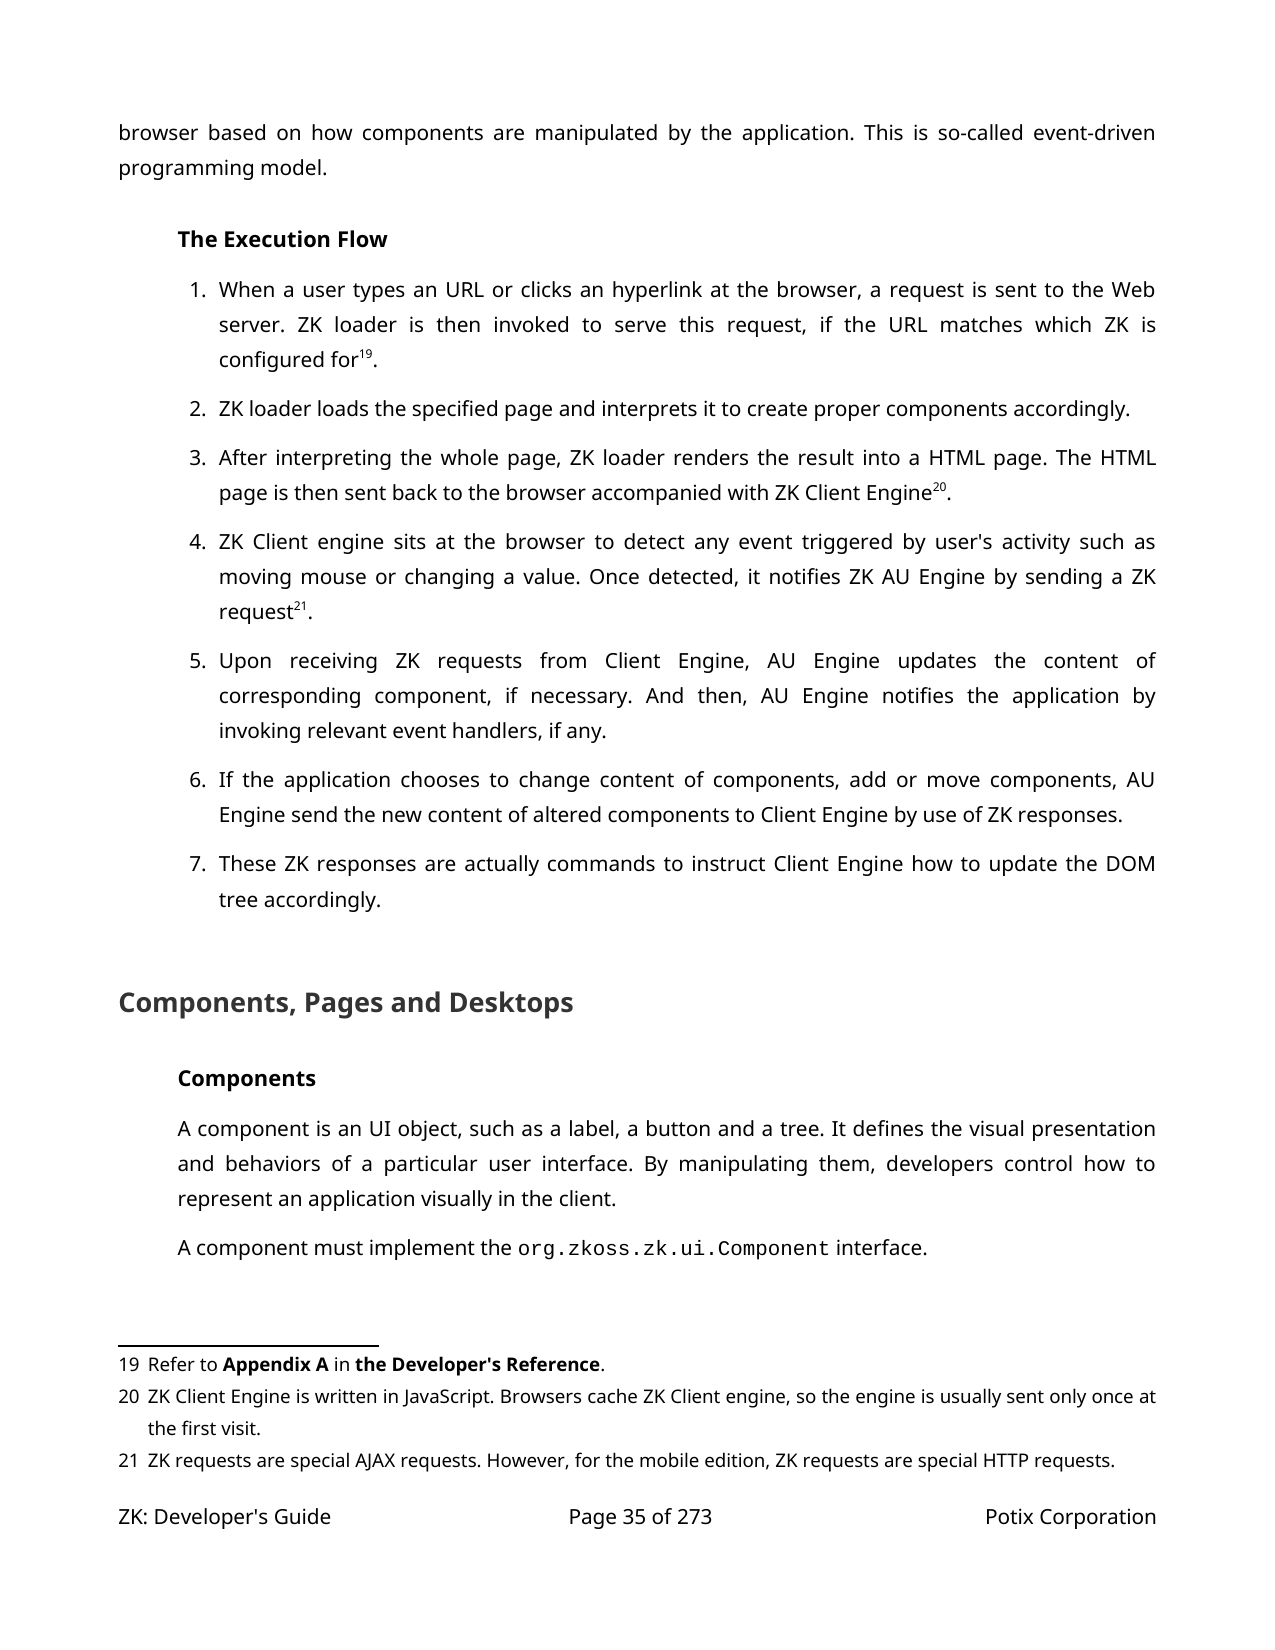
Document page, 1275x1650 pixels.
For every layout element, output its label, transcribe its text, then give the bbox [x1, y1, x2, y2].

list ZK Client Engine is written in JavaScript. Browsers cache ZK Client engine, so the engine is usually sent only once at the first visit. [118, 1384, 1157, 1441]
subtitle Components [177, 1063, 1157, 1093]
list Upon receiving ZK requests from Client Engine, AU Engine updates the content of corresponding component, if necessary. And then, AU Engine notifies the application by invoking relevant event handlers, if any. [189, 646, 1157, 745]
list ZK requests are special AJAX requests. However, for the mobile edition, ZK requests are special HTTP requests. [118, 1447, 1157, 1473]
list These ZK responses are actually commands to instruct Client Engine how to update the DOM tree accordingly. [189, 849, 1157, 913]
text browser based on how components are manipulated by the application. This is so-called event-driven programming model. [118, 118, 1157, 182]
list ZK loader loads the specified page and interprets it to create proper components accordingly. [189, 394, 1157, 422]
list After interpreting the whole page, ZK loader renders the result into a HTML page. The HTML page is then sent back to the browser accompanied with ZK Client Engine. [189, 443, 1157, 506]
list ZK Client engine sits at the browser to detect any event triggered by user's activity such as moving mouse or changing a value. Once detected, it notifies ZK AU Engine by sending a ZK request. [189, 527, 1157, 626]
text A component must implement the org.zkoss.zk.ui.Component interface. [177, 1233, 1157, 1261]
text A component is an UI object, such as a label, a button and a tree. It defines the visual presentation and behaviors of a particular user interface. By manipulating them, developers control how to represent an application visually in the client. [177, 1114, 1157, 1212]
subtitle Components, Pages and Desktops [118, 984, 1157, 1021]
list Refer to Appendix A in the Developer's Reference. [118, 1352, 1157, 1377]
list When a user types an URL or clicks an hyperlink at the browser, a request is sent to the Web server. ZK loader is then invoked to serve this request, if the URL matches which ZK is configured for. [189, 275, 1157, 373]
list If the application chooses to change content of components, add or move components, AU Engine send the new content of altered components to Client Engine by use of ZK responses. [189, 765, 1157, 829]
subtitle The Execution Flow [177, 224, 1157, 254]
